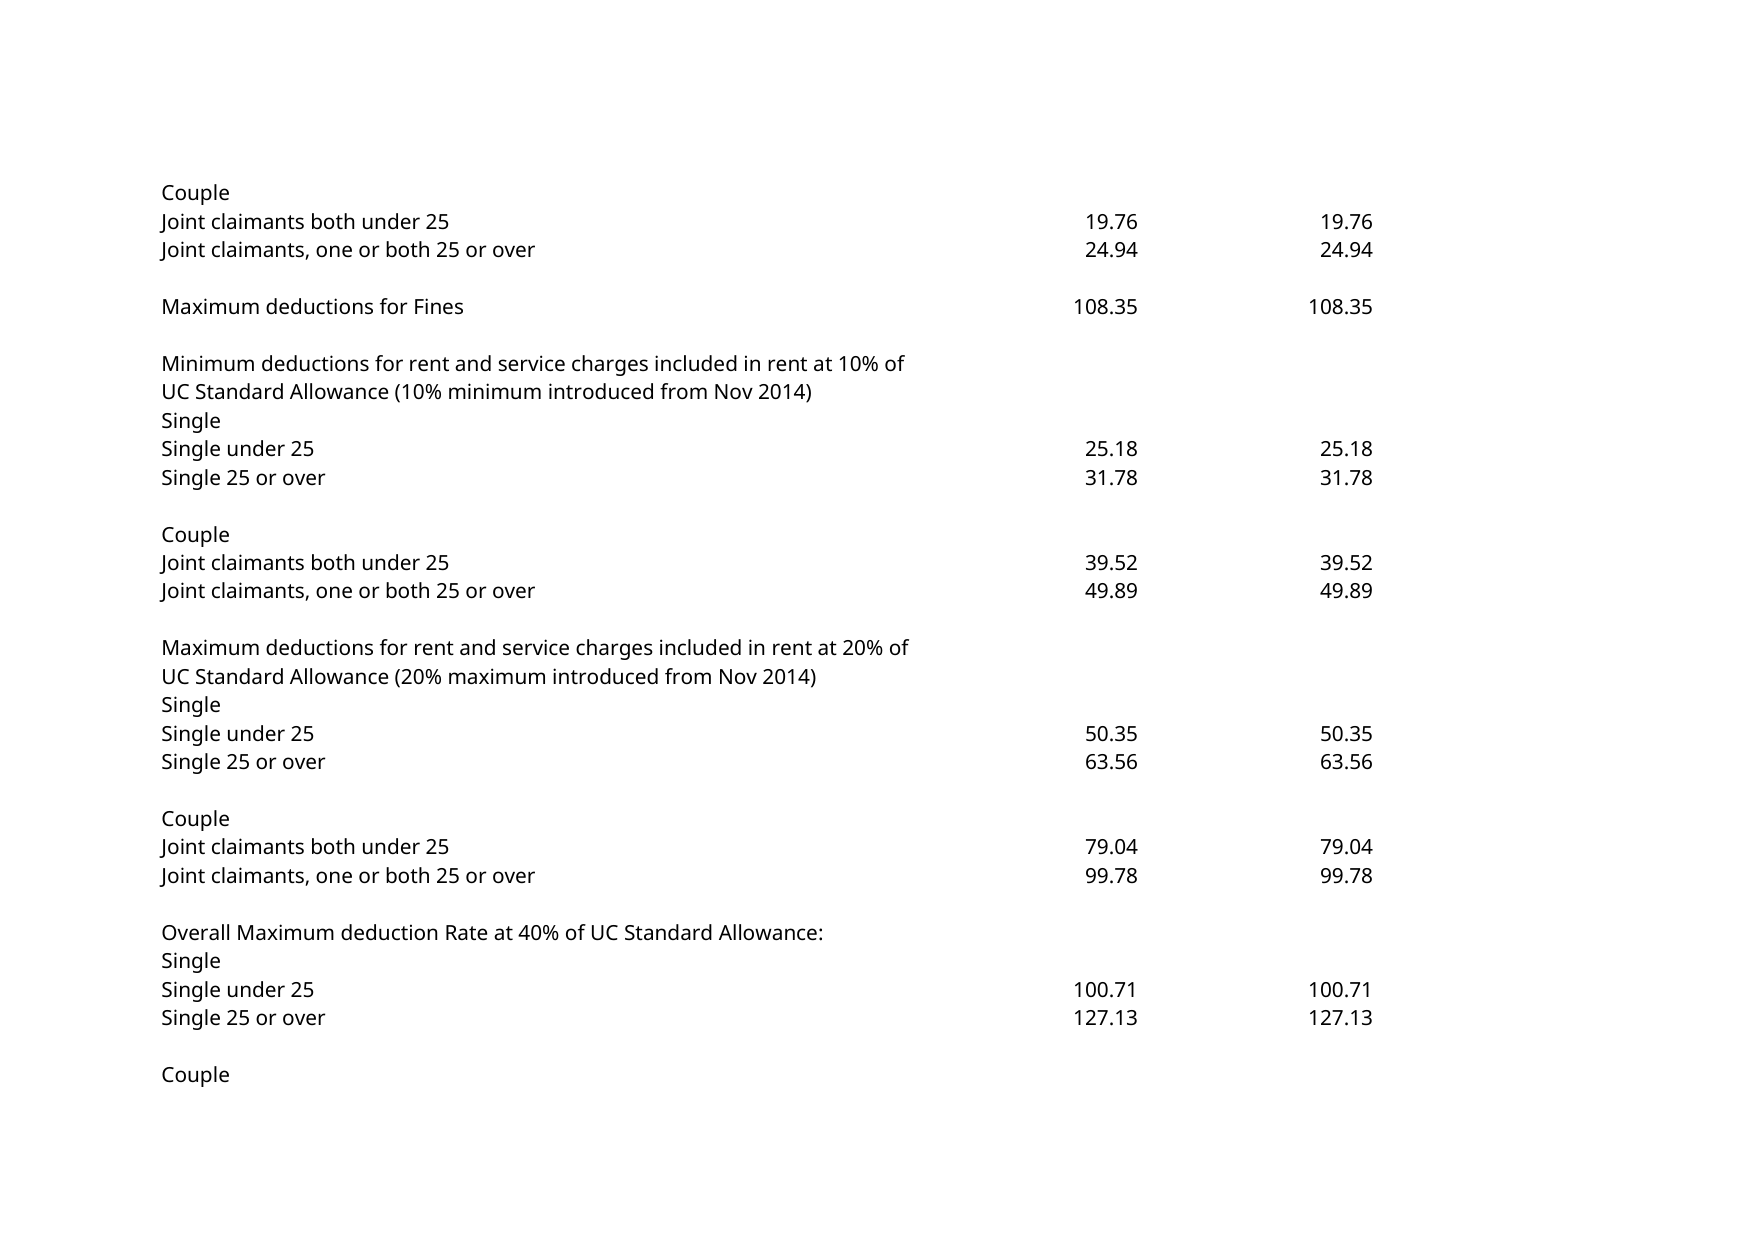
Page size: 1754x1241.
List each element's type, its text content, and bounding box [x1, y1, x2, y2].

table_cell 49.89 [938, 577, 1154, 605]
table_cell Single [150, 406, 938, 434]
table_cell Maximum deductions for rent and service charges included in rent at 20% of UC Standard Allowance (20% maximum introduced from Nov 2014) [150, 634, 938, 690]
table_cell [938, 321, 1154, 349]
table_cell 31.78 [1155, 463, 1389, 491]
table_cell [1155, 321, 1389, 349]
table_cell Single under 25 [150, 434, 938, 463]
table_cell 63.56 [938, 747, 1154, 776]
table_cell Single under 25 [150, 975, 938, 1003]
table_cell [1155, 349, 1389, 406]
table_cell Couple [150, 179, 938, 207]
table_cell [1155, 690, 1389, 719]
table_cell [1155, 491, 1389, 520]
table_cell [1155, 804, 1389, 832]
table_cell 49.89 [1155, 577, 1389, 605]
table_cell 39.52 [938, 548, 1154, 577]
table_cell Maximum deductions for Fines [150, 292, 938, 321]
table_cell 100.71 [938, 975, 1154, 1003]
table_cell 19.76 [1155, 207, 1389, 235]
table_cell Single under 25 [150, 719, 938, 747]
table_cell [938, 1060, 1154, 1088]
table_cell Joint claimants both under 25 [150, 207, 938, 235]
table_cell [1155, 918, 1389, 946]
table_cell [1155, 520, 1389, 548]
table_cell [938, 690, 1154, 719]
table_cell 100.71 [1155, 975, 1389, 1003]
table_cell [1155, 179, 1389, 207]
table_cell Single 25 or over [150, 463, 938, 491]
table_cell Minimum deductions for rent and service charges included in rent at 10% of UC Standard Allowance (10% minimum introduced from Nov 2014) [150, 349, 938, 406]
table_cell 25.18 [1155, 434, 1389, 463]
table_cell 19.76 [938, 207, 1154, 235]
table_cell 127.13 [938, 1003, 1154, 1032]
table_cell Single [150, 690, 938, 719]
table_cell Joint claimants both under 25 [150, 833, 938, 861]
table_cell [150, 150, 938, 178]
table_cell 39.52 [1155, 548, 1389, 577]
table_cell [1155, 1060, 1389, 1088]
table_cell [1155, 264, 1389, 292]
table_cell Single [150, 946, 938, 975]
table_cell [1155, 605, 1389, 633]
table_cell 31.78 [938, 463, 1154, 491]
table_cell Couple [150, 520, 938, 548]
table_cell [938, 889, 1154, 918]
table_cell 108.35 [938, 292, 1154, 321]
table_cell [1155, 889, 1389, 918]
table_cell 99.78 [1155, 861, 1389, 889]
table_cell [150, 605, 938, 633]
table_cell [1155, 946, 1389, 975]
table_cell [938, 520, 1154, 548]
table_cell [1155, 776, 1389, 804]
table_cell [938, 946, 1154, 975]
table_cell 63.56 [1155, 747, 1389, 776]
table_cell [938, 776, 1154, 804]
table_cell [938, 605, 1154, 633]
table_cell Couple [150, 804, 938, 832]
table_cell [938, 1032, 1154, 1060]
table_cell [938, 349, 1154, 406]
table_cell [150, 491, 938, 520]
table_cell Couple [150, 1060, 938, 1088]
table_cell [938, 804, 1154, 832]
table_cell [938, 406, 1154, 434]
table_cell [150, 321, 938, 349]
table_cell 127.13 [1155, 1003, 1389, 1032]
table_cell 79.04 [1155, 833, 1389, 861]
table_cell [1155, 406, 1389, 434]
table_cell [938, 918, 1154, 946]
table_cell [150, 776, 938, 804]
table_cell [150, 264, 938, 292]
table_cell Overall Maximum deduction Rate at 40% of UC Standard Allowance: [150, 918, 938, 946]
table_cell [938, 634, 1154, 690]
table_cell [150, 1032, 938, 1060]
table_cell 24.94 [1155, 235, 1389, 264]
table_cell [150, 889, 938, 918]
table_cell 99.78 [938, 861, 1154, 889]
table_cell Joint claimants, one or both 25 or over [150, 861, 938, 889]
table_cell 108.35 [1155, 292, 1389, 321]
table_cell [1155, 634, 1389, 690]
table_cell Single 25 or over [150, 747, 938, 776]
table_cell [938, 150, 1154, 178]
table_cell Joint claimants, one or both 25 or over [150, 235, 938, 264]
table_cell Joint claimants both under 25 [150, 548, 938, 577]
table_cell [1155, 1032, 1389, 1060]
table_cell 25.18 [938, 434, 1154, 463]
table_cell [938, 491, 1154, 520]
table_cell 50.35 [1155, 719, 1389, 747]
table_cell Joint claimants, one or both 25 or over [150, 577, 938, 605]
table_cell 50.35 [938, 719, 1154, 747]
table_cell [938, 179, 1154, 207]
table_cell Single 25 or over [150, 1003, 938, 1032]
table_cell [1155, 150, 1389, 178]
table_cell [938, 264, 1154, 292]
table_cell 24.94 [938, 235, 1154, 264]
table_cell 79.04 [938, 833, 1154, 861]
